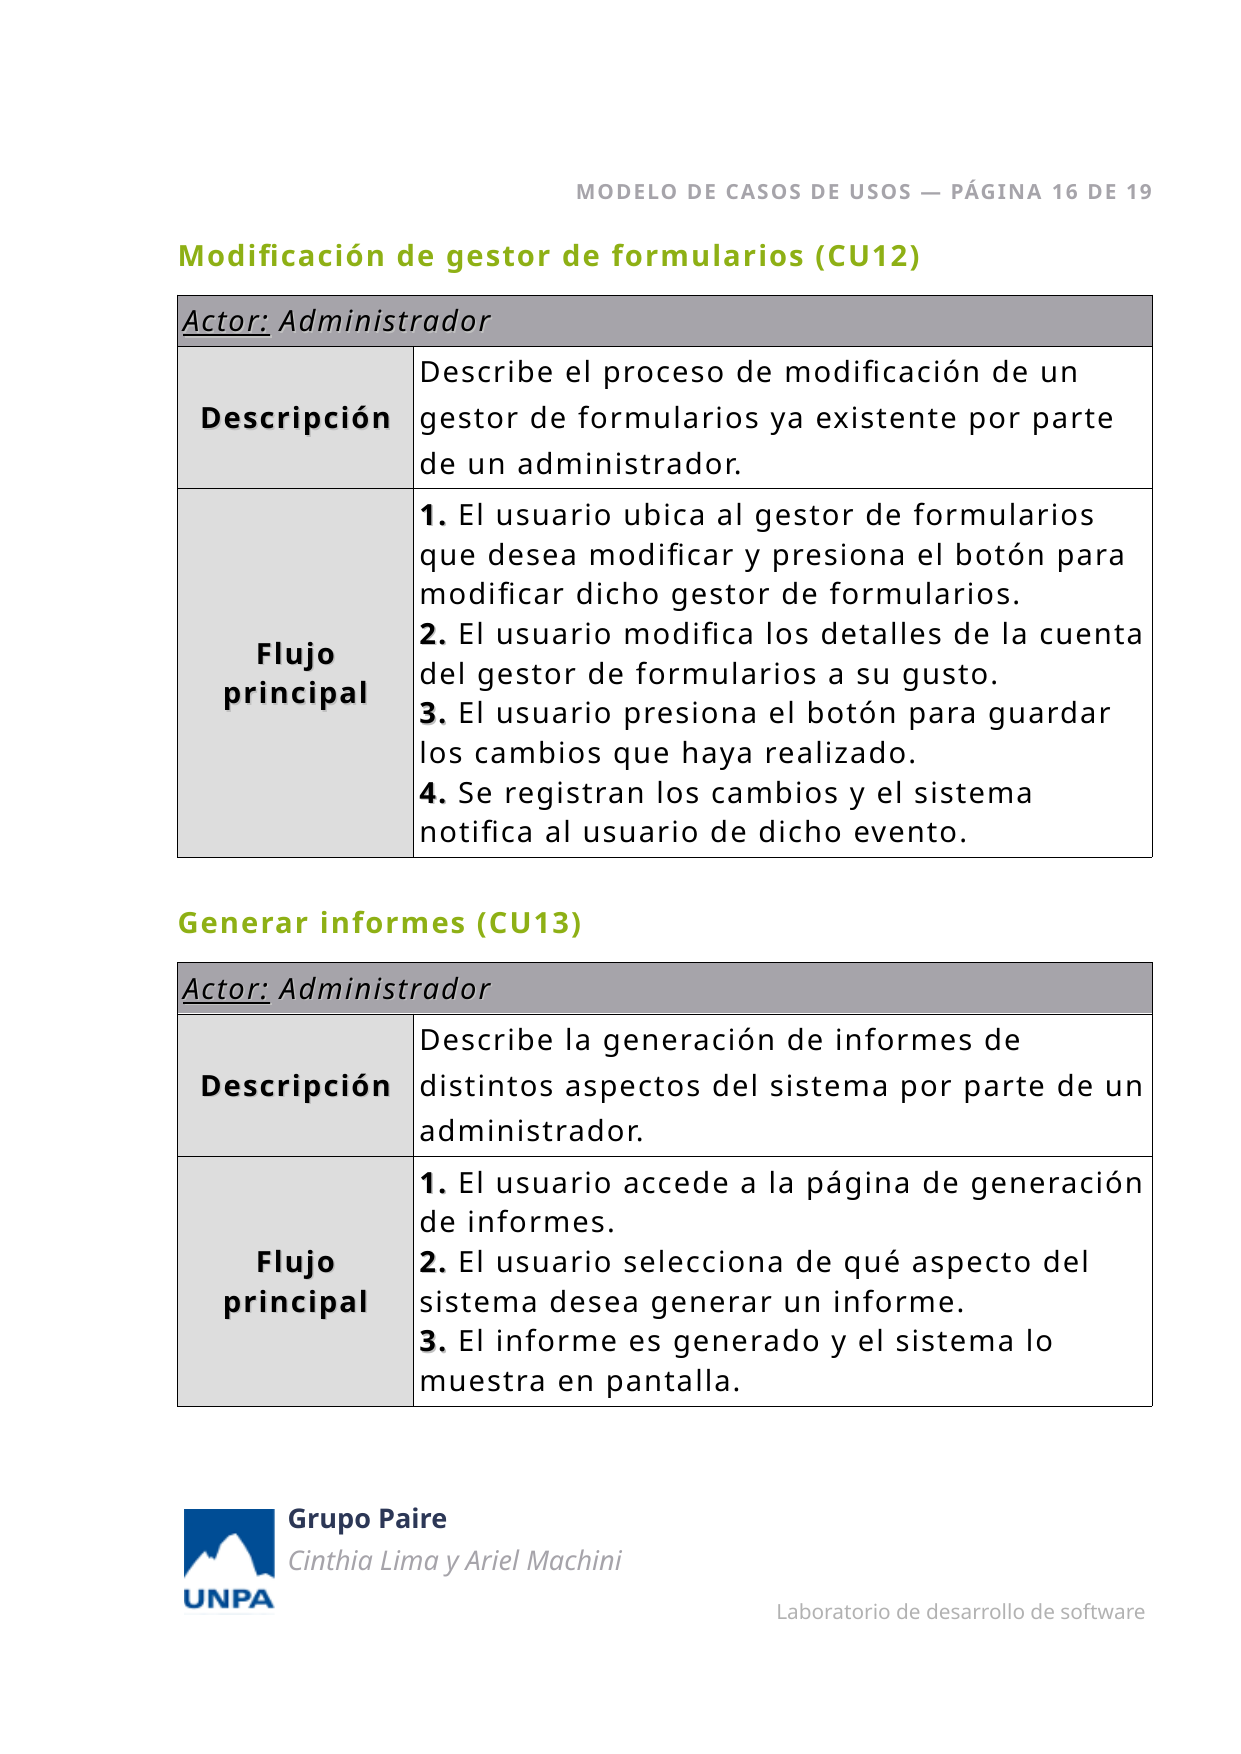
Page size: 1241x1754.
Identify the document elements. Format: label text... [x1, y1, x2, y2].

table_header Actor: Administrador [178, 296, 1152, 346]
table_cell Describe la generación de informes de distintos aspectos del sistema por parte de un administrador. [414, 1015, 1152, 1156]
table_cell Describe el proceso de modificación de un gestor de formularios ya existente por parte de un administrador. [414, 347, 1152, 488]
table_cell Descripción [178, 1015, 413, 1156]
picture [184, 1509, 275, 1615]
text Generar informes (CU13) [177, 903, 1152, 942]
table_cell Descripción [178, 347, 413, 488]
table_header Actor: Administrador [178, 963, 1152, 1013]
table_cell Flujo principal [178, 489, 413, 857]
table_cell Flujo principal [178, 1157, 413, 1406]
text Modificación de gestor de formularios (CU12) [177, 235, 1152, 275]
table_cell 1. El usuario ubica al gestor de formularios que desea modificar y presiona el botón para modificar dicho gestor de formularios. 2. El usuario modifica los detalles de la cuenta del gestor de formularios a su gusto. 3. El usuario presiona el botón para guardar los cambios que haya realizado. 4. Se registran los cambios y el sistema notifica al usuario de dicho evento. [414, 489, 1152, 857]
table_cell 1. El usuario accede a la página de generación de informes. 2. El usuario selecciona de qué aspecto del sistema desea generar un informe. 3. El informe es generado y el sistema lo muestra en pantalla. [414, 1157, 1152, 1406]
